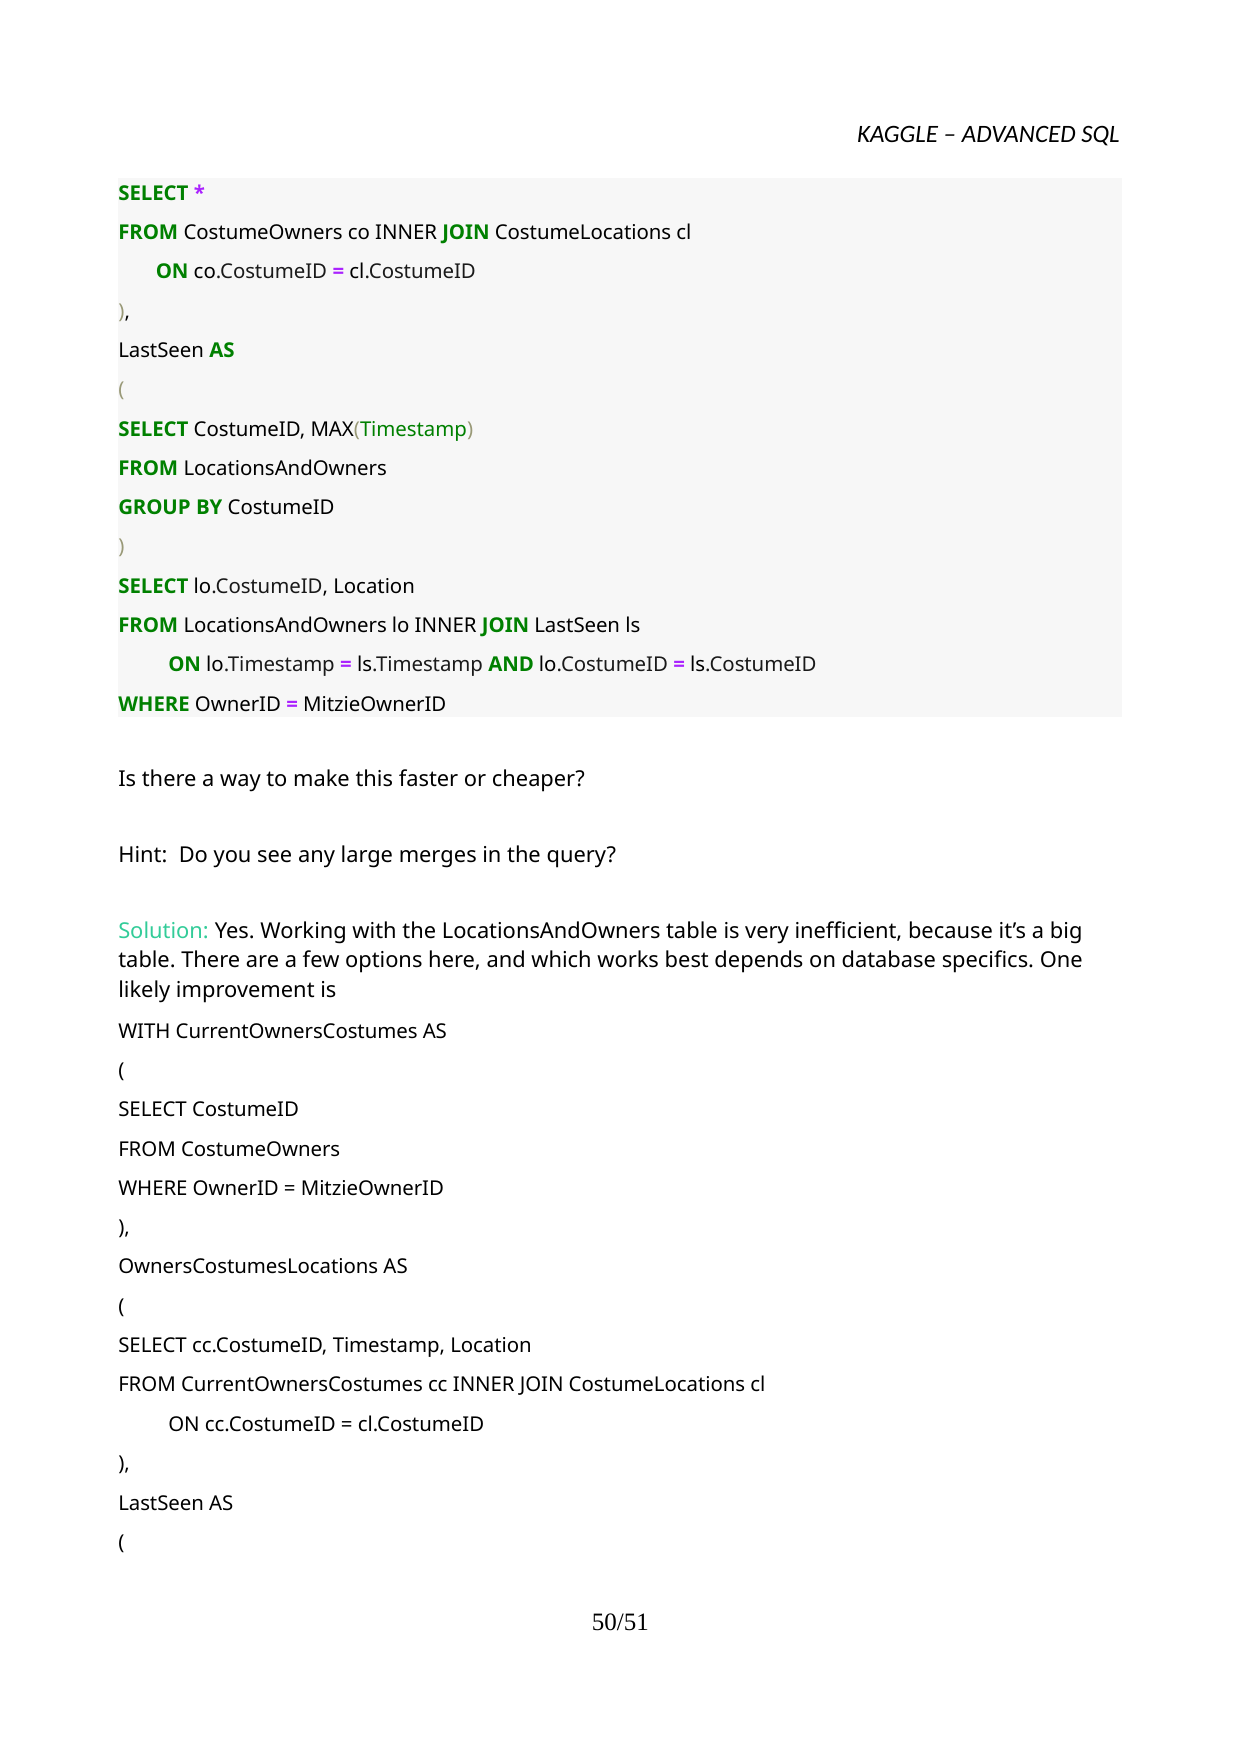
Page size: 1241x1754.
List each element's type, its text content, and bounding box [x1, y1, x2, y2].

text SELECT lo.CostumeID, Location [118, 571, 1122, 599]
text WHERE OwnerID = MitzieOwnerID [118, 1173, 1122, 1201]
text SELECT CostumeID, MAX(Timestamp) [118, 414, 1122, 442]
text ( [118, 1056, 1122, 1083]
text SELECT * [118, 178, 1122, 206]
text WITH CurrentOwnersCostumes AS [118, 1016, 1122, 1044]
text Solution: Yes. Working with the LocationsAndOwners table is very inefficient, because it’s a big table. There are a few options here, and which works best depends on database specifics. One likely improvement is [118, 914, 1122, 1004]
text ON co.CostumeID = cl.CostumeID [118, 257, 1122, 285]
text ON lo.Timestamp = ls.Timestamp AND lo.CostumeID = ls.CostumeID [118, 650, 1122, 678]
text FROM CurrentOwnersCostumes cc INNER JOIN CostumeLocations cl [118, 1370, 1122, 1398]
text ( [118, 1291, 1122, 1319]
text ( [118, 375, 1122, 403]
text ON cc.CostumeID = cl.CostumeID [118, 1409, 1122, 1437]
text ), [118, 1213, 1122, 1241]
text WHERE OwnerID = MitzieOwnerID [118, 689, 1122, 717]
text ) [118, 532, 1122, 560]
text ), [118, 296, 1122, 324]
text SELECT cc.CostumeID, Timestamp, Location [118, 1331, 1122, 1358]
text FROM CostumeOwners co INNER JOIN CostumeLocations cl [118, 217, 1122, 245]
text Hint: Do you see any large merges in the query? [118, 838, 1122, 868]
text FROM LocationsAndOwners lo INNER JOIN LastSeen ls [118, 611, 1122, 638]
text ( [118, 1527, 1122, 1555]
text FROM CostumeOwners [118, 1134, 1122, 1162]
text GROUP BY CostumeID [118, 493, 1122, 520]
text ), [118, 1449, 1122, 1477]
text LastSeen AS [118, 1488, 1122, 1516]
text Is there a way to make this faster or cheaper? [118, 762, 1122, 792]
text FROM LocationsAndOwners [118, 453, 1122, 481]
text OwnersCostumesLocations AS [118, 1252, 1122, 1280]
text LastSeen AS [118, 336, 1122, 363]
text SELECT CostumeID [118, 1095, 1122, 1123]
